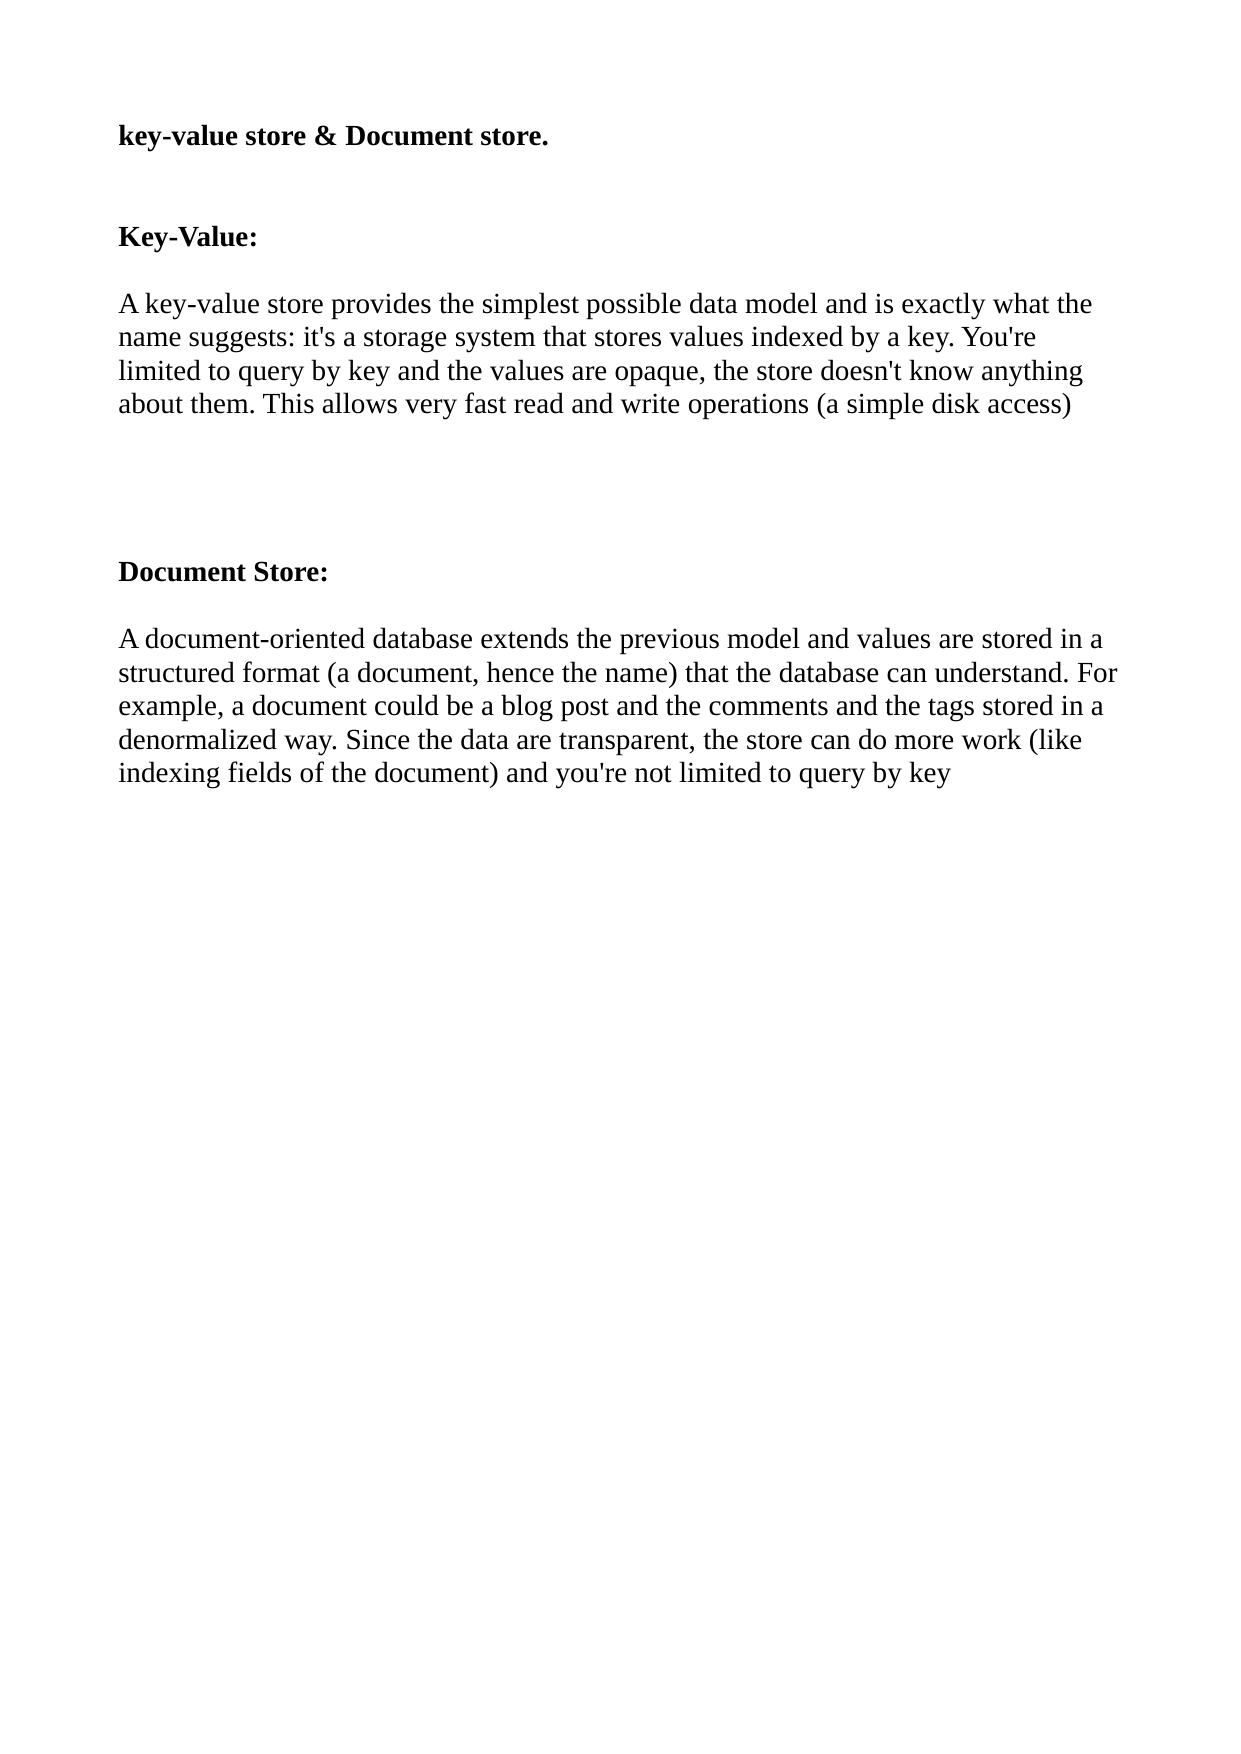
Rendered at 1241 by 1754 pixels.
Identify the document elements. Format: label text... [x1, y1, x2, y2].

text A document-oriented database extends the previous model and values are stored in a structured format (a document, hence the name) that the database can understand. For example, a document could be a blog post and the comments and the tags stored in a denormalized way. Since the data are transparent, the store can do more work (like indexing fields of the document) and you're not limited to query by key [118, 621, 1122, 789]
text key-value store & Document store. [118, 118, 1122, 152]
text Key-Value: [118, 219, 1122, 252]
text Document Store: [118, 554, 1122, 588]
text A key-value store provides the simplest possible data model and is exactly what the name suggests: it's a storage system that stores values indexed by a key. You're limited to query by key and the values are opaque, the store doesn't know anything about them. This allows very fast read and write operations (a simple disk access) [118, 286, 1122, 420]
